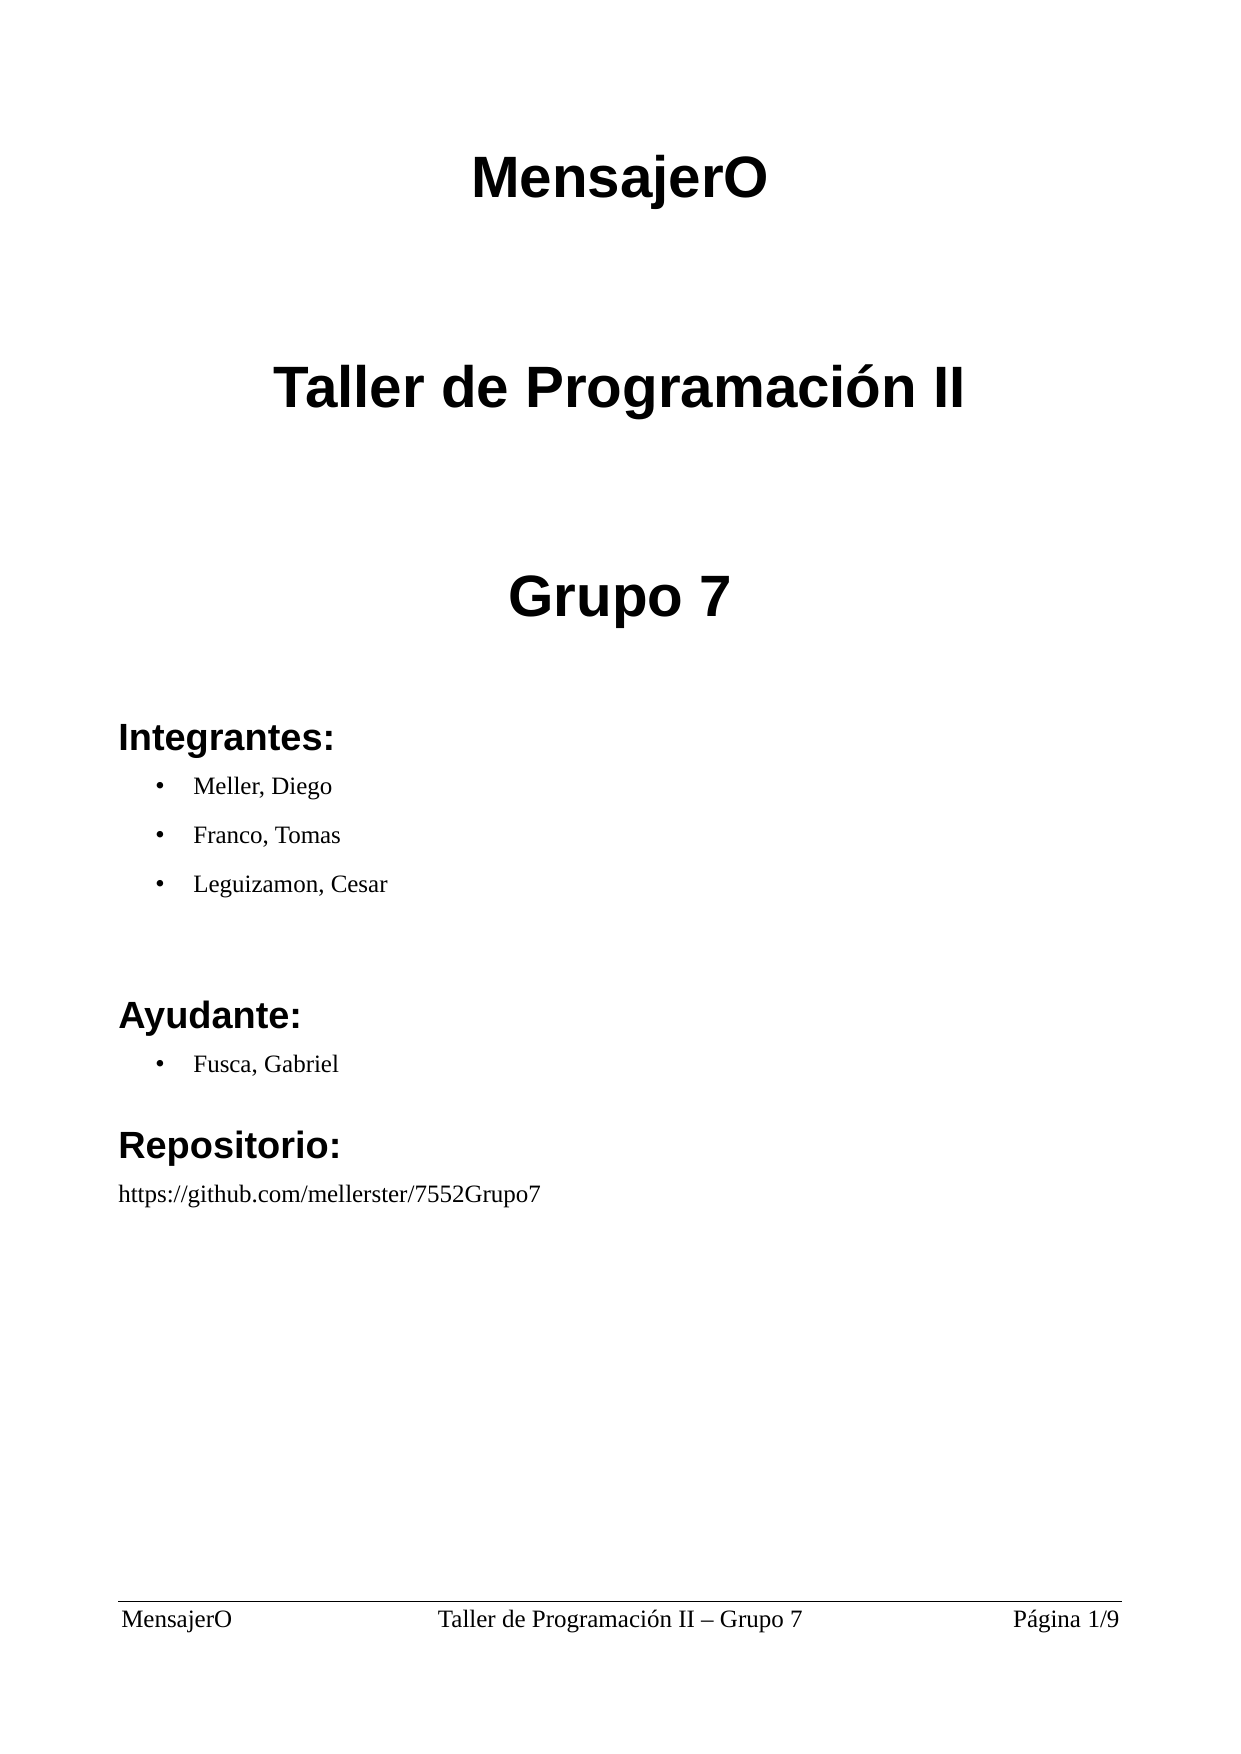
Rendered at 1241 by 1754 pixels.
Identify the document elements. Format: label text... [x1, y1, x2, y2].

list Meller, Diego [156, 771, 1122, 800]
title Taller de Programación II [118, 352, 1122, 419]
list Franco, Tomas [156, 820, 1122, 849]
title Grupo 7 [118, 561, 1122, 628]
text https://github.com/mellerster/7552Grupo7 [118, 1179, 1122, 1208]
subtitle Repositorio: [118, 1123, 1122, 1166]
list Leguizamon, Cesar [156, 869, 1122, 898]
title MensajerO [118, 143, 1122, 210]
list Fusca, Gabriel [156, 1049, 1122, 1077]
subtitle Ayudante: [118, 992, 1122, 1036]
subtitle Integrantes: [118, 715, 1122, 759]
